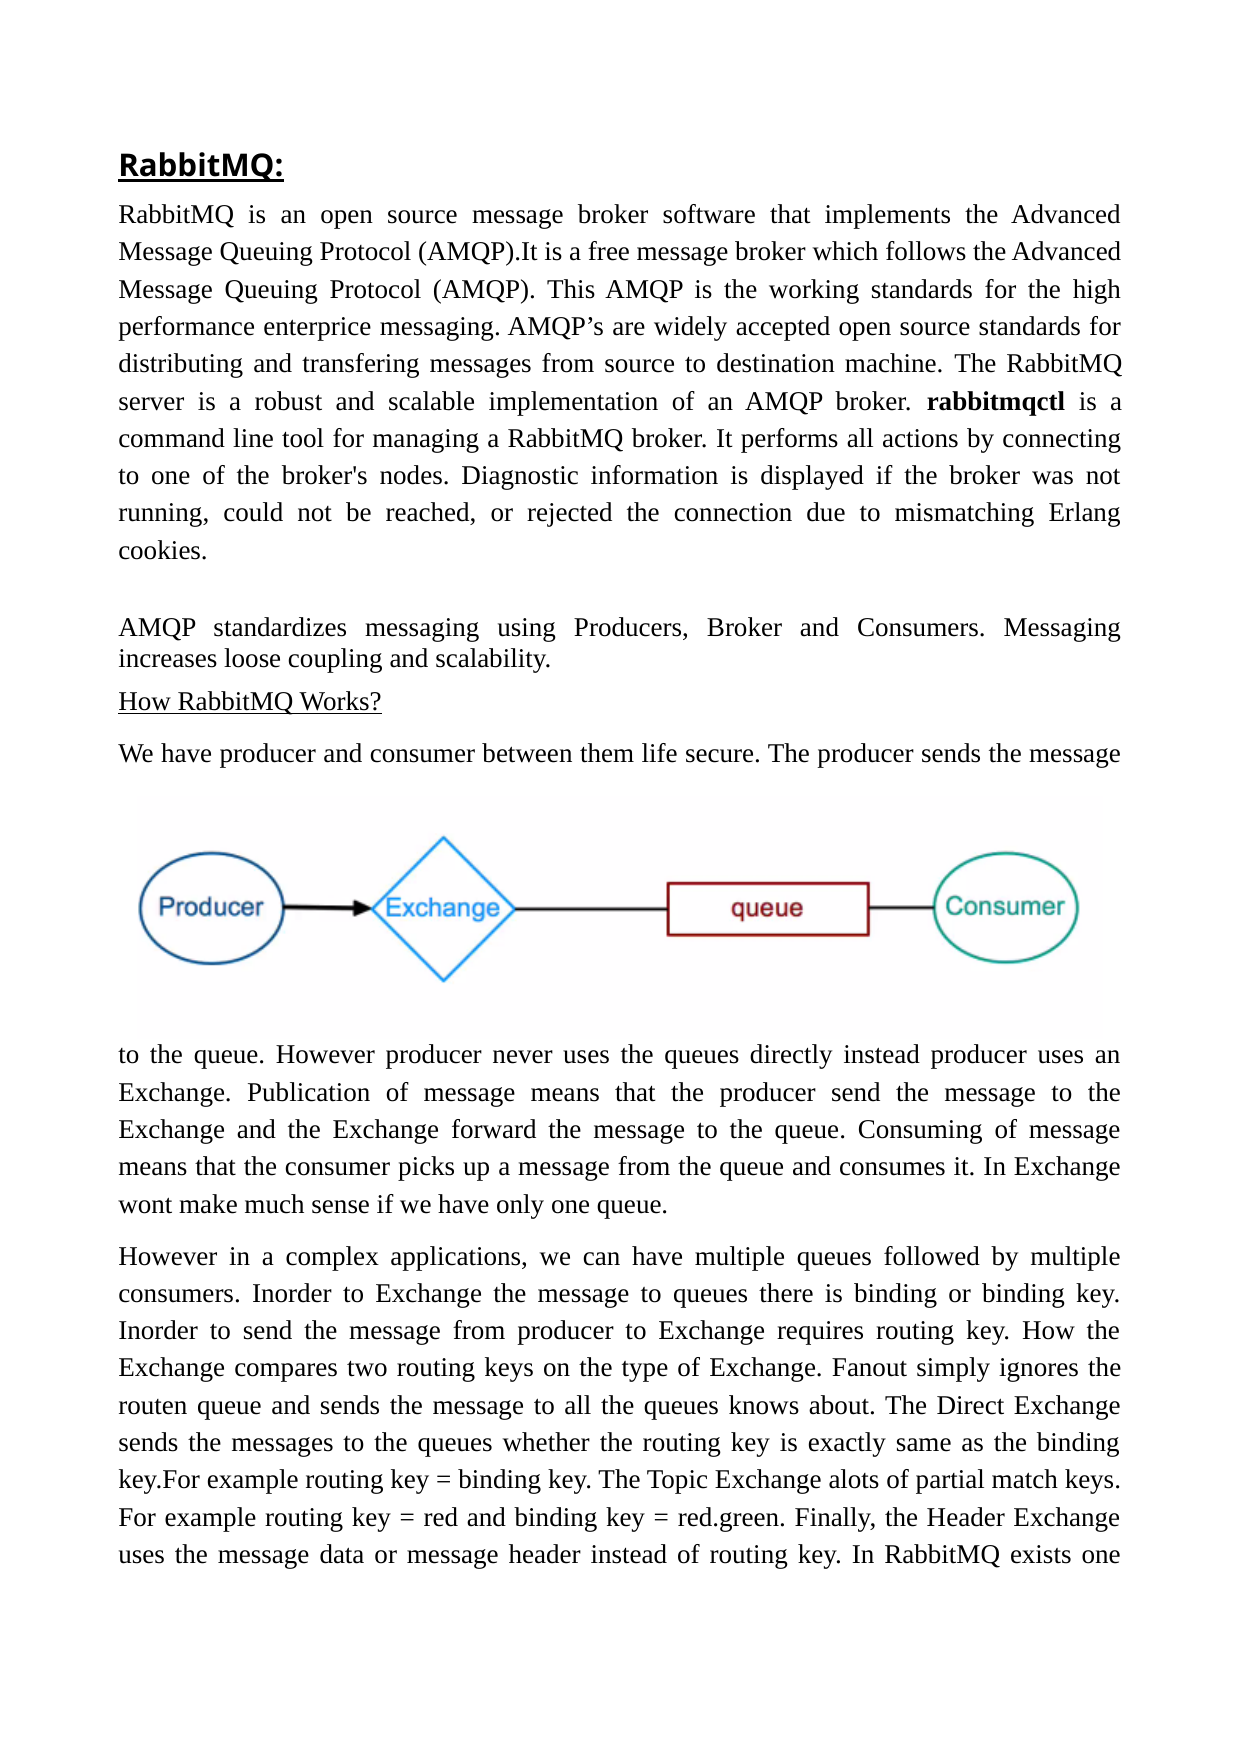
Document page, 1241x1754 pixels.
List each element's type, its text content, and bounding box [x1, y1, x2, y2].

text However in a complex applications, we can have multiple queues followed by multiple consumers. Inorder to Exchange the message to queues there is binding or binding key. Inorder to send the message from producer to Exchange requires routing key. How the Exchange compares two routing keys on the type of Exchange. Fanout simply ignores the routen queue and sends the message to all the queues knows about. The Direct Exchange sends the messages to the queues whether the routing key is exactly same as the binding key.For example routing key = binding key. The Topic Exchange alots of partial match keys. For example routing key = red and binding key = red.green. Finally, the Header Exchange uses the message data or message header instead of routing key. In RabbitMQ exists one [118, 1240, 1122, 1569]
text We have producer and consumer between them life secure. The producer sends the message to the queue. However producer never uses the queues directly instead producer uses an Exchange. Publication of message means that the producer send the message to the Exchange and the Exchange forward the message to the queue. Consuming of message means that the consumer picks up a message from the queue and consumes it. In Exchange wont make much sense if we have only one queue. [118, 737, 1122, 1219]
text How RabbitMQ Works? [118, 686, 1122, 717]
text RabbitMQ is an open source message broker software that implements the Advanced Message Queuing Protocol (AMQP).It is a free message broker which follows the Advanced Message Queuing Protocol (AMQP). This AMQP is the working standards for the high performance enterprice messaging. AMQP’s are widely accepted open source standards for distributing and transfering messages from source to destination machine. The RabbitMQ server is a robust and scalable implementation of an AMQP broker. rabbitmqctl is a command line tool for managing a RabbitMQ broker. It performs all actions by connecting to one of the broker's nodes. Diagnostic information is displayed if the broker was not running, could not be reached, or rejected the connection due to mismatching Erlang cookies. [118, 198, 1122, 565]
picture [137, 796, 1103, 1039]
subtitle RabbitMQ: [118, 143, 1122, 186]
subtitle AMQP standardizes messaging using Producers, Broker and Consumers. Messaging increases loose coupling and scalability. [118, 611, 1122, 673]
